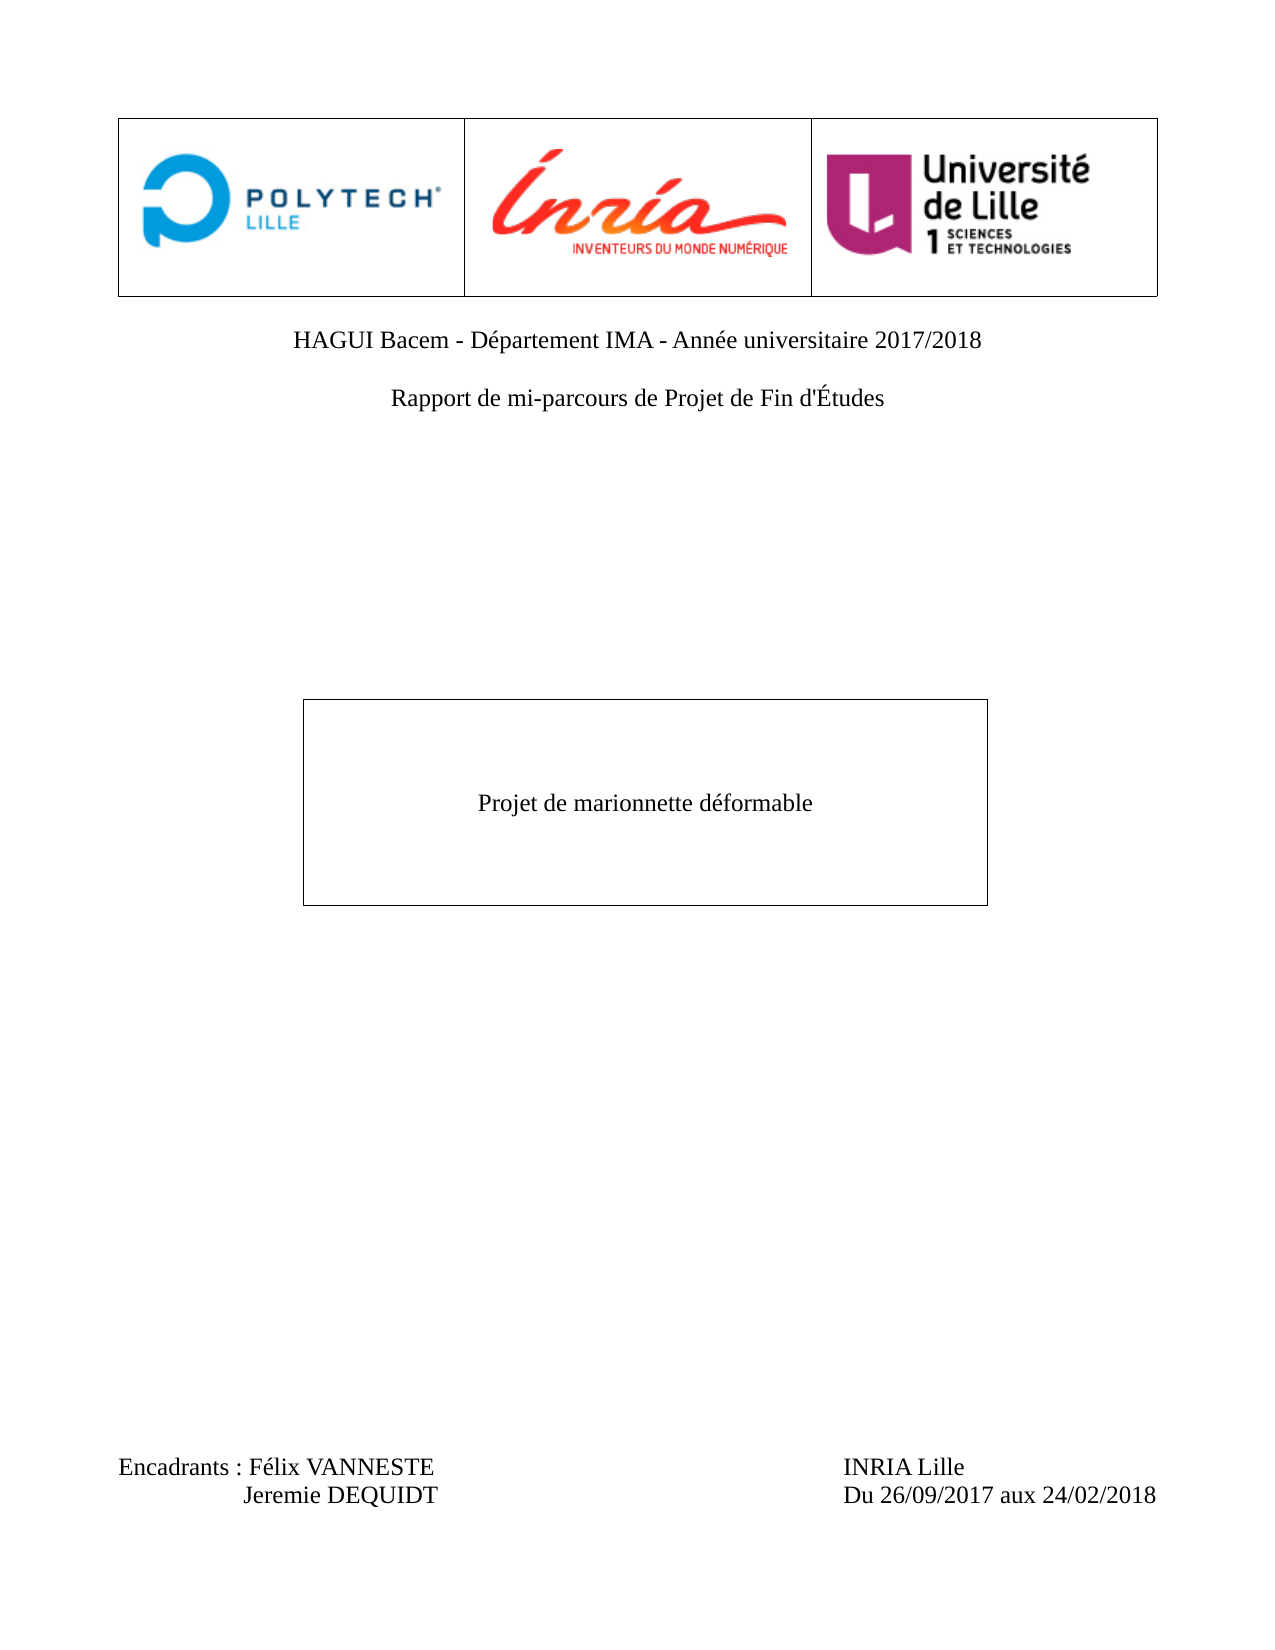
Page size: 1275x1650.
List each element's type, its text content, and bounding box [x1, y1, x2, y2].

table_header [812, 153, 1157, 296]
table_header [119, 119, 464, 296]
table_header Projet de marionnette déformable [304, 700, 987, 905]
table_header [465, 119, 811, 149]
table_header [812, 119, 1157, 152]
picture [141, 145, 443, 257]
picture [826, 152, 1119, 257]
text Jeremie DEQUIDT Du 26/09/2017 aux 24/02/2018 [118, 1481, 1157, 1509]
text Rapport de mi-parcours de Projet de Fin d'Études [118, 383, 1157, 411]
table_header [465, 150, 811, 296]
text HAGUI Bacem - Département IMA - Année universitaire 2017/2018 [118, 325, 1157, 354]
picture [492, 149, 788, 257]
text Encadrants : Félix VANNESTE INRIA Lille [118, 1452, 1157, 1481]
